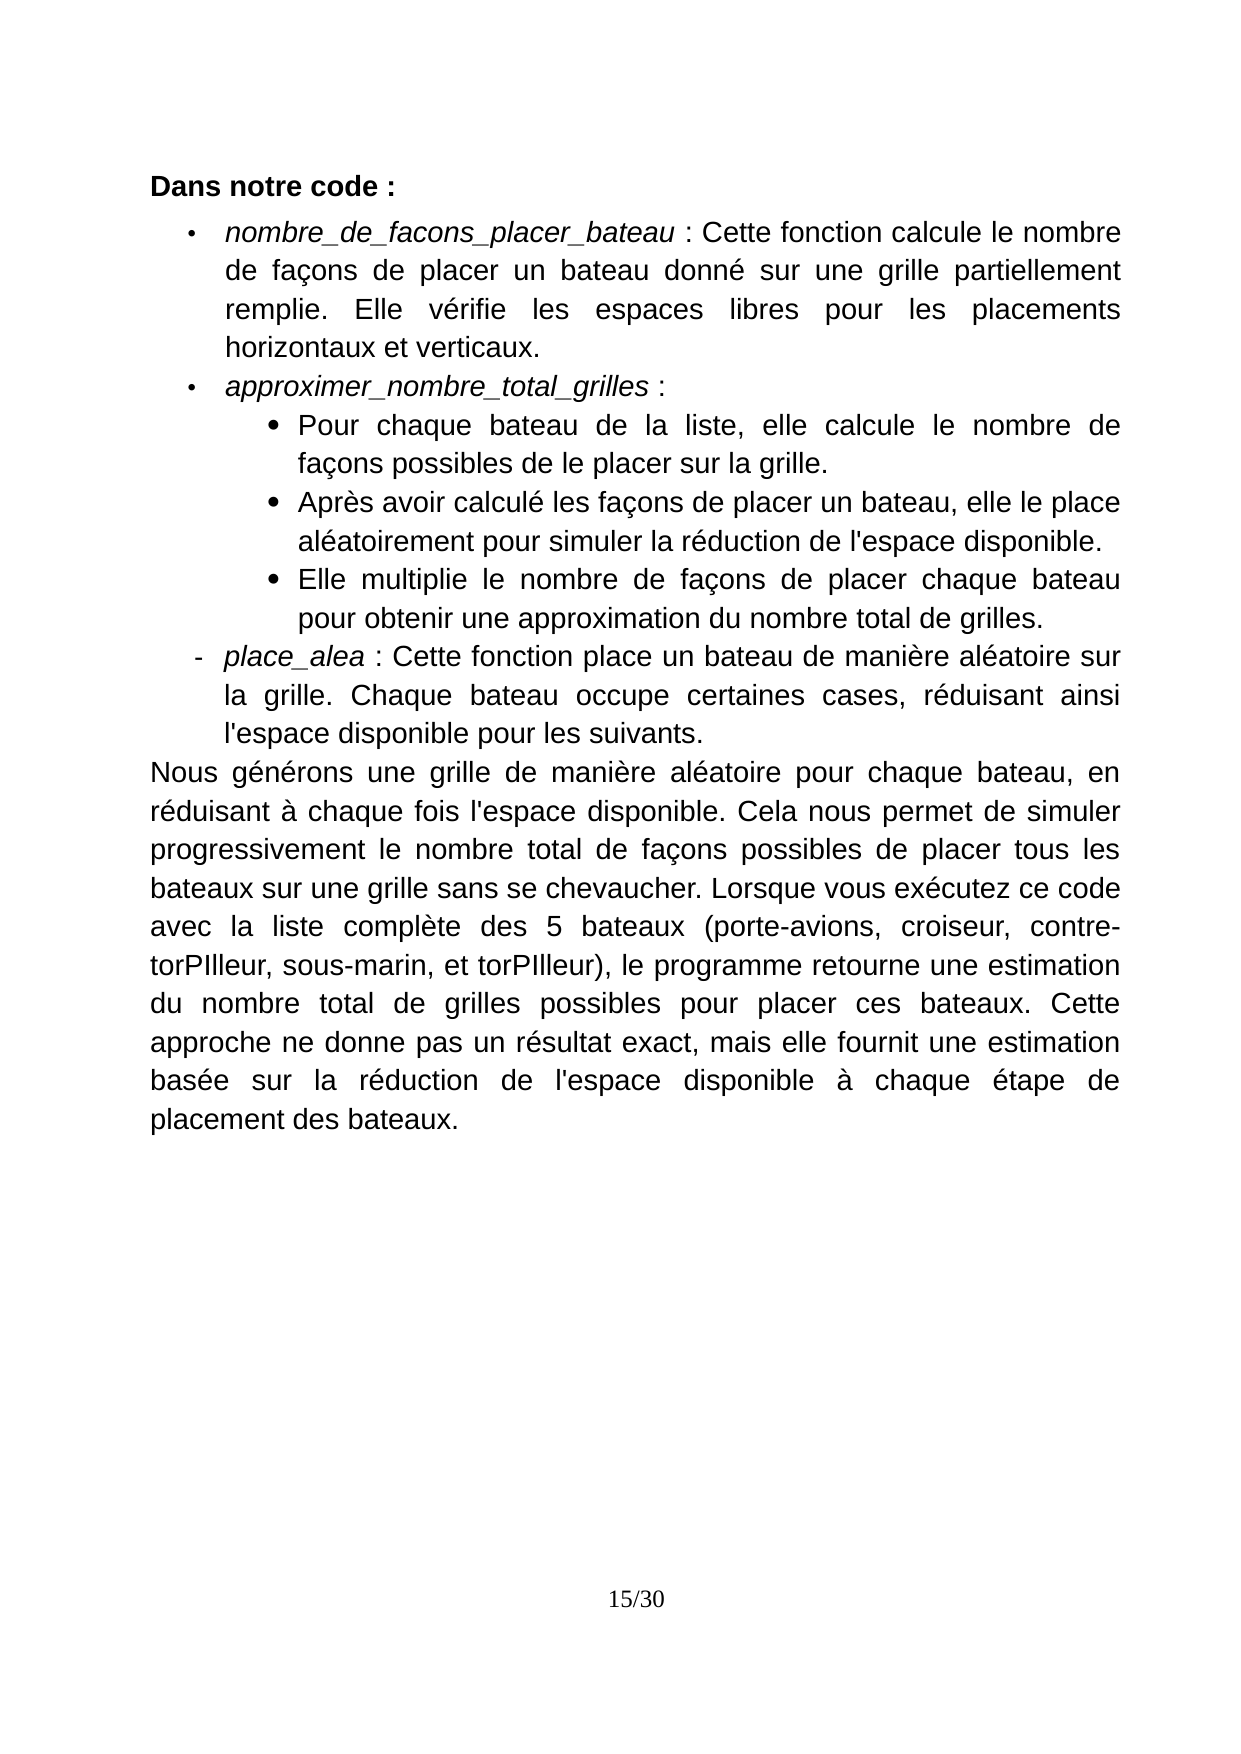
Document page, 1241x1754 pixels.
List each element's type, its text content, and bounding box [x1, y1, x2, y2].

list Après avoir calculé les façons de placer un bateau, elle le place aléatoirement pour simuler la réduction de l'espace disponible. [268, 485, 1122, 557]
list approximer_nombre_total_grilles : [187, 369, 1122, 402]
list place_alea : Cette fonction place un bateau de manière aléatoire sur la grille. Chaque bateau occupe certaines cases, réduisant ainsi l'espace disponible pour les suivants. [194, 639, 1122, 750]
text Nous générons une grille de manière aléatoire pour chaque bateau, en réduisant à chaque fois l'espace disponible. Cela nous permet de simuler progressivement le nombre total de façons possibles de placer tous les bateaux sur une grille sans se chevaucher. Lorsque vous exécutez ce code avec la liste complète des 5 bateaux (porte-avions, croiseur, contre-torPIlleur, sous-marin, et torPIlleur), le programme retourne une estimation du nombre total de grilles possibles pour placer ces bateaux. Cette approche ne donne pas un résultat exact, mais elle fournit une estimation basée sur la réduction de l'espace disponible à chaque étape de placement des bateaux. [150, 755, 1122, 1135]
list Pour chaque bateau de la liste, elle calcule le nombre de façons possibles de le placer sur la grille. [268, 407, 1122, 480]
list nombre_de_facons_placer_bateau : Cette fonction calcule le nombre de façons de placer un bateau donné sur une grille partiellement remplie. Elle vérifie les espaces libres pour les placements horizontaux et verticaux. [187, 215, 1122, 364]
list Elle multiplie le nombre de façons de placer chaque bateau pour obtenir une approximation du nombre total de grilles. [268, 562, 1122, 634]
subtitle Dans notre code : [150, 169, 1122, 202]
